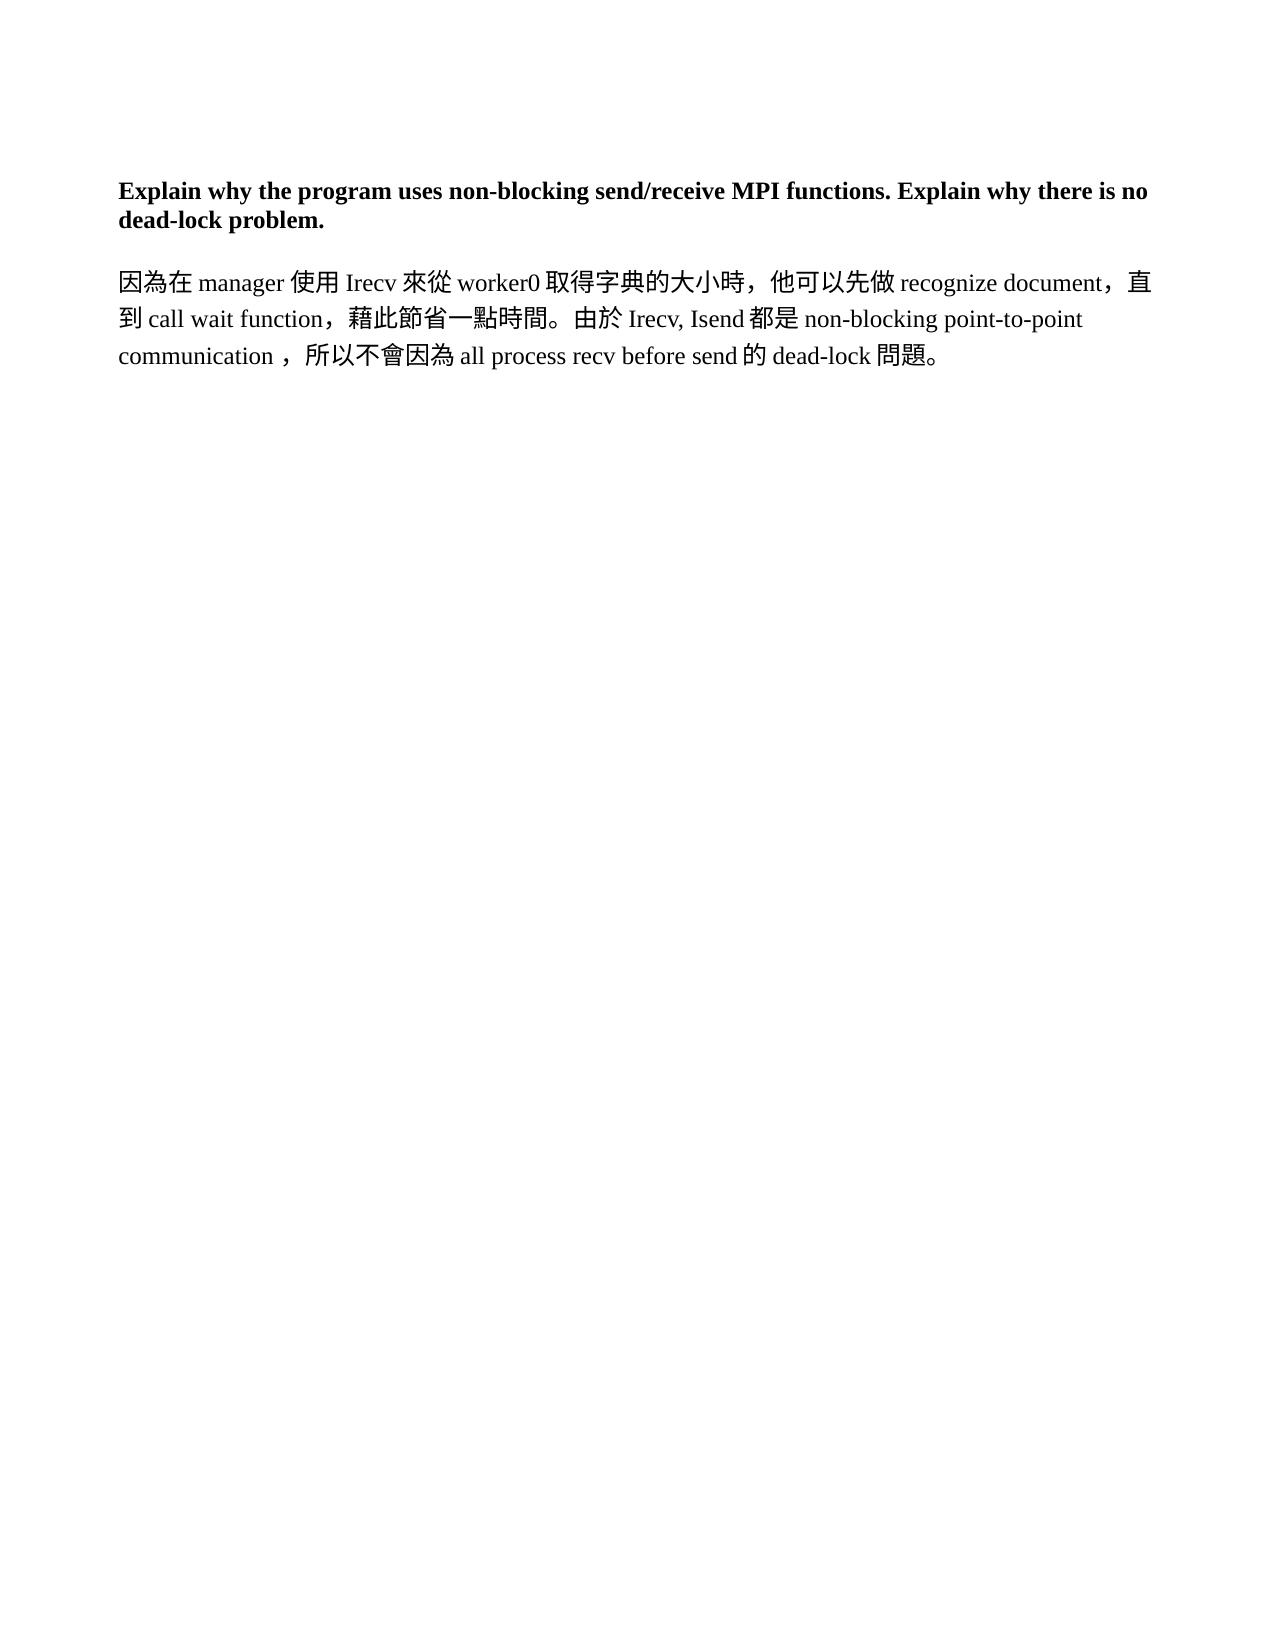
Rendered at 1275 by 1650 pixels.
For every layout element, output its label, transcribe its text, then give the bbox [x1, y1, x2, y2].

text 因為在manager 使用Irecv來從worker0取得字典的大小時，他可以先做recognize document，直到call wait function，藉此節省一點時間。由於Irecv, Isend都是non-blocking point-to-point communication ，所以不會因為all process recv before send的dead-lock問題。 [118, 263, 1157, 371]
text Explain why the program uses non-blocking send/receive MPI functions. Explain why there is no dead-lock problem. [118, 176, 1157, 234]
